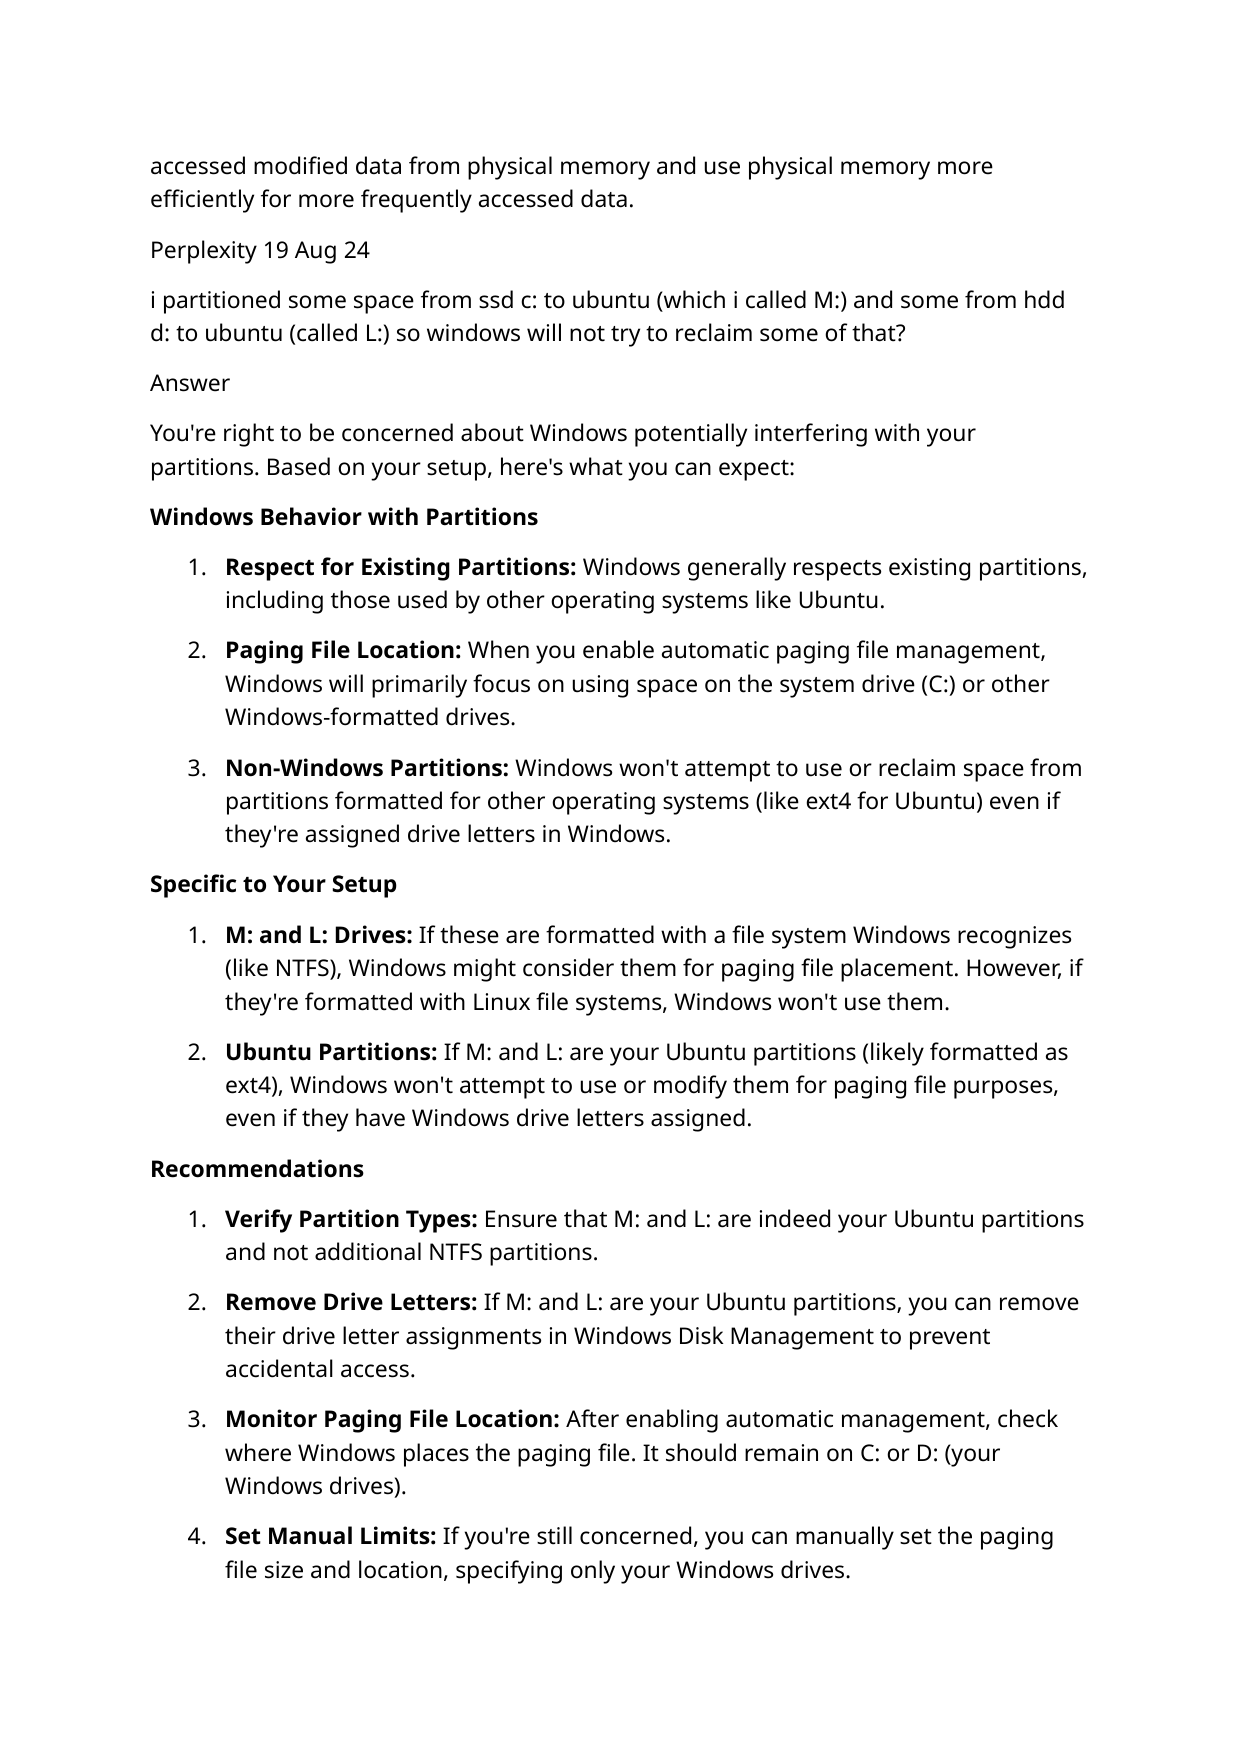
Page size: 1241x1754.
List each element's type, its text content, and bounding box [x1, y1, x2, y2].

list Respect for Existing Partitions: Windows generally respects existing partitions, including those used by other operating systems like Ubuntu. [187, 551, 1090, 616]
list Remove Drive Letters: If M: and L: are your Ubuntu partitions, you can remove their drive letter assignments in Windows Disk Management to prevent accidental access. [187, 1286, 1090, 1384]
text i partitioned some space from ssd c: to ubuntu (which i called M:) and some from hdd d: to ubuntu (called L:) so windows will not try to reclaim some of that? [150, 284, 1090, 348]
list Set Manual Limits: If you're still concerned, you can manually set the paging file size and location, specifying only your Windows drives. [187, 1520, 1090, 1585]
text Windows Behavior with Partitions [150, 501, 1090, 532]
list Verify Partition Types: Ensure that M: and L: are indeed your Ubuntu partitions and not additional NTFS partitions. [187, 1203, 1090, 1267]
text Perplexity 19 Aug 24 [150, 233, 1090, 265]
text You're right to be concerned about Windows potentially interfering with your partitions. Based on your setup, here's what you can expect: [150, 417, 1090, 482]
list Paging File Location: When you enable automatic paging file management, Windows will primarily focus on using space on the system drive (C:) or other Windows-formatted drives. [187, 634, 1090, 733]
list Non-Windows Partitions: Windows won't attempt to use or reclaim space from partitions formatted for other operating systems (like ext4 for Ubuntu) even if they're assigned drive letters in Windows. [187, 751, 1090, 849]
list Ubuntu Partitions: If M: and L: are your Ubuntu partitions (likely formatted as ext4), Windows won't attempt to use or modify them for paging file purposes, even if they have Windows drive letters assigned. [187, 1036, 1090, 1134]
text Answer [150, 367, 1090, 398]
text Recommendations [150, 1152, 1090, 1184]
text accessed modified data from physical memory and use physical memory more efficiently for more frequently accessed data. [150, 150, 1090, 215]
list M: and L: Drives: If these are formatted with a file system Windows recognizes (like NTFS), Windows might consider them for paging file placement. However, if they're formatted with Linux file systems, Windows won't use them. [187, 918, 1090, 1017]
text Specific to Your Setup [150, 868, 1090, 900]
list Monitor Paging File Location: After enabling automatic management, check where Windows places the paging file. It should remain on C: or D: (your Windows drives). [187, 1403, 1090, 1501]
